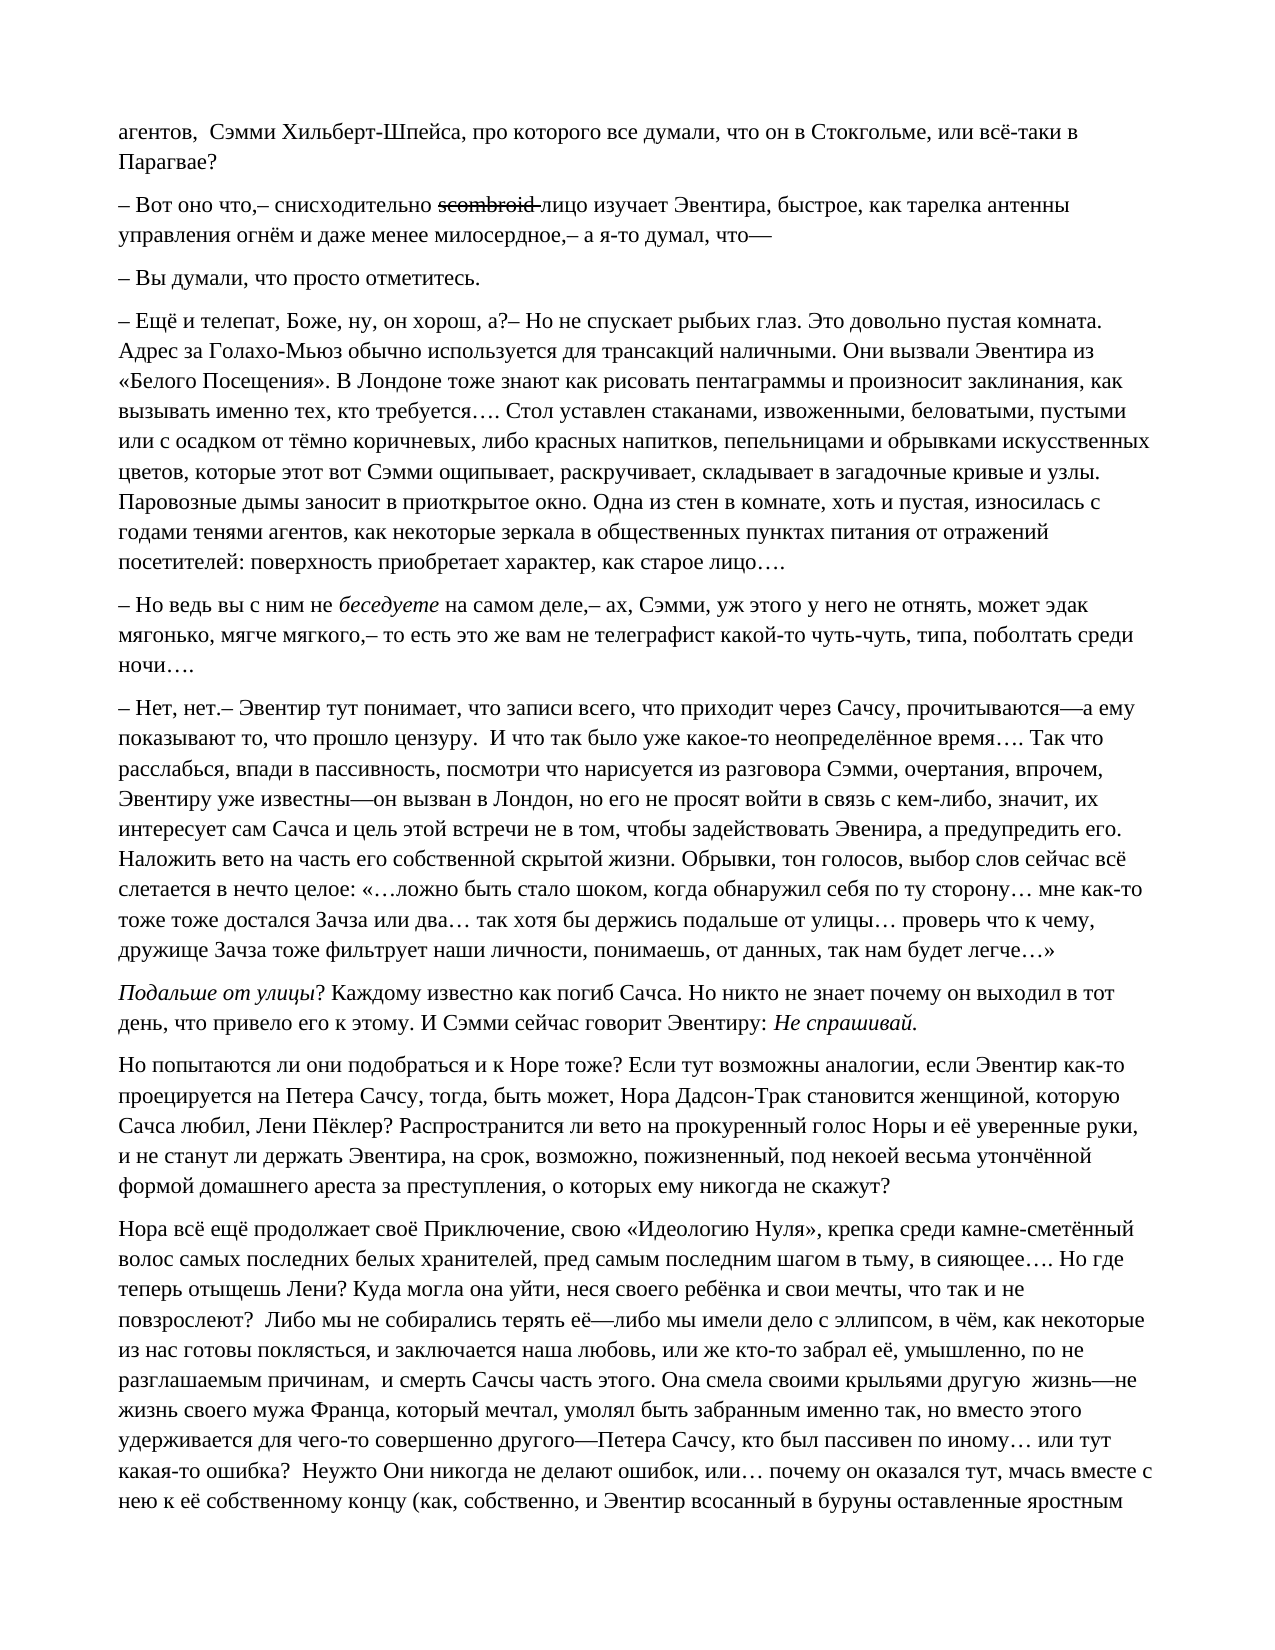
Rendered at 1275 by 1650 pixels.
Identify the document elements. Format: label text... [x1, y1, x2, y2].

text – Вот оно что,– снисходительно scombroid лицо изучает Эвентира, быстрое, как тарелка антенны управления огнём и даже менее милосердное,– а я-то думал, что— [118, 191, 1157, 248]
text Нора всё ещё продолжает своё Приключение, свою «Идеологию Нуля», крепка среди камне-сметённый волос самых последних белых хранителей, пред самым последним шагом в тьму, в сияющее…. Но где теперь отыщешь Лени? Куда могла она уйти, неся своего ребёнка и свои мечты, что так и не повзрослеют? Либо мы не собирались терять её—либо мы имели дело с эллипсом, в чём, как некоторые из нас готовы поклясться, и заключается наша любовь, или же кто-то забрал её, умышленно, по не разглашаемым причинам, и смерть Сачсы часть этого. Она смела своими крыльями другую жизнь—не жизнь своего мужа Франца, который мечтал, умолял быть забранным именно так, но вместо этого удерживается для чего-то совершенно другого—Петера Сачсу, кто был пассивен по иному… или тут какая-то ошибка? Неужто Они никогда не делают ошибок, или… почему он оказался тут, мчась вместе с нею к её собственному концу (как, собственно, и Эвентир всосанный в буруны оставленные яростным [118, 1215, 1157, 1513]
text – Ещё и телепат, Боже, ну, он хорош, а?– Но не спускает рыбьих глаз. Это довольно пустая комната. Адрес за Голахо-Мьюз обычно используется для трансакций наличными. Они вызвали Эвентира из «Белого Посещения». В Лондоне тоже знают как рисовать пентаграммы и произносит заклинания, как вызывать именно тех, кто требуется…. Стол уставлен стаканами, извоженными, беловатыми, пустыми или с осадком от тёмно коричневых, либо красных напитков, пепельницами и обрывками искусственных цветов, которые этот вот Сэмми ощипывает, раскручивает, складывает в загадочные кривые и узлы. Паровозные дымы заносит в приоткрытое окно. Одна из стен в комнате, хоть и пустая, износилась с годами тенями агентов, как некоторые зеркала в общественных пунктах питания от отражений посетителей: поверхность приобретает характер, как старое лицо…. [118, 307, 1157, 575]
text Подальше от улицы? Каждому известно как погиб Сачса. Но никто не знает почему он выходил в тот день, что привело его к этому. И Сэмми сейчас говорит Эвентиру: Не спрашивай. [118, 978, 1157, 1035]
text – Но ведь вы с ним не беседуете на самом деле,– ах, Сэмми, уж этого у него не отнять, может эдак мягонько, мягче мягкого,– то есть это же вам не телеграфист какой-то чуть-чуть, типа, поболтать среди ночи…. [118, 591, 1157, 678]
text Но попытаются ли они подобраться и к Норе тоже? Если тут возможны аналогии, если Эвентир как-то проецируется на Петера Сачсу, тогда, быть может, Нора Дадсон-Трак становится женщиной, которую Сачса любил, Лени Пёклер? Распространится ли вето на прокуренный голос Норы и её уверенные руки, и не станут ли держать Эвентира, на срок, возможно, пожизненный, под некоей весьма утончённой формой домашнего ареста за преступления, о которых ему никогда не скажут? [118, 1051, 1157, 1199]
text – Вы думали, что просто отметитесь. [118, 264, 1157, 290]
text агентов, Сэмми Хильберт-Шпейса, про которого все думали, что он в Стокгольме, или всё-таки в Парагвае? [118, 118, 1157, 175]
text – Нет, нет.– Эвентир тут понимает, что записи всего, что приходит через Сачсу, прочитываются—а ему показывают то, что прошло цензуру. И что так было уже какое-то неопределённое время…. Так что расслабься, впади в пассивность, посмотри что нарисуется из разговора Сэмми, очертания, впрочем, Эвентиру уже известны—он вызван в Лондон, но его не просят войти в связь с кем-либо, значит, их интересует сам Сачса и цель этой встречи не в том, чтобы задействовать Эвенира, а предупредить его. Наложить вето на часть его собственной скрытой жизни. Обрывки, тон голосов, выбор слов сейчас всё слетается в нечто целое: «…ложно быть стало шоком, когда обнаружил себя по ту сторону… мне как-то тоже тоже достался Зачза или два… так хотя бы держись подальше от улицы… проверь что к чему, дружище Зачза тоже фильтрует наши личности, понимаешь, от данных, так нам будет легче…» [118, 694, 1157, 962]
